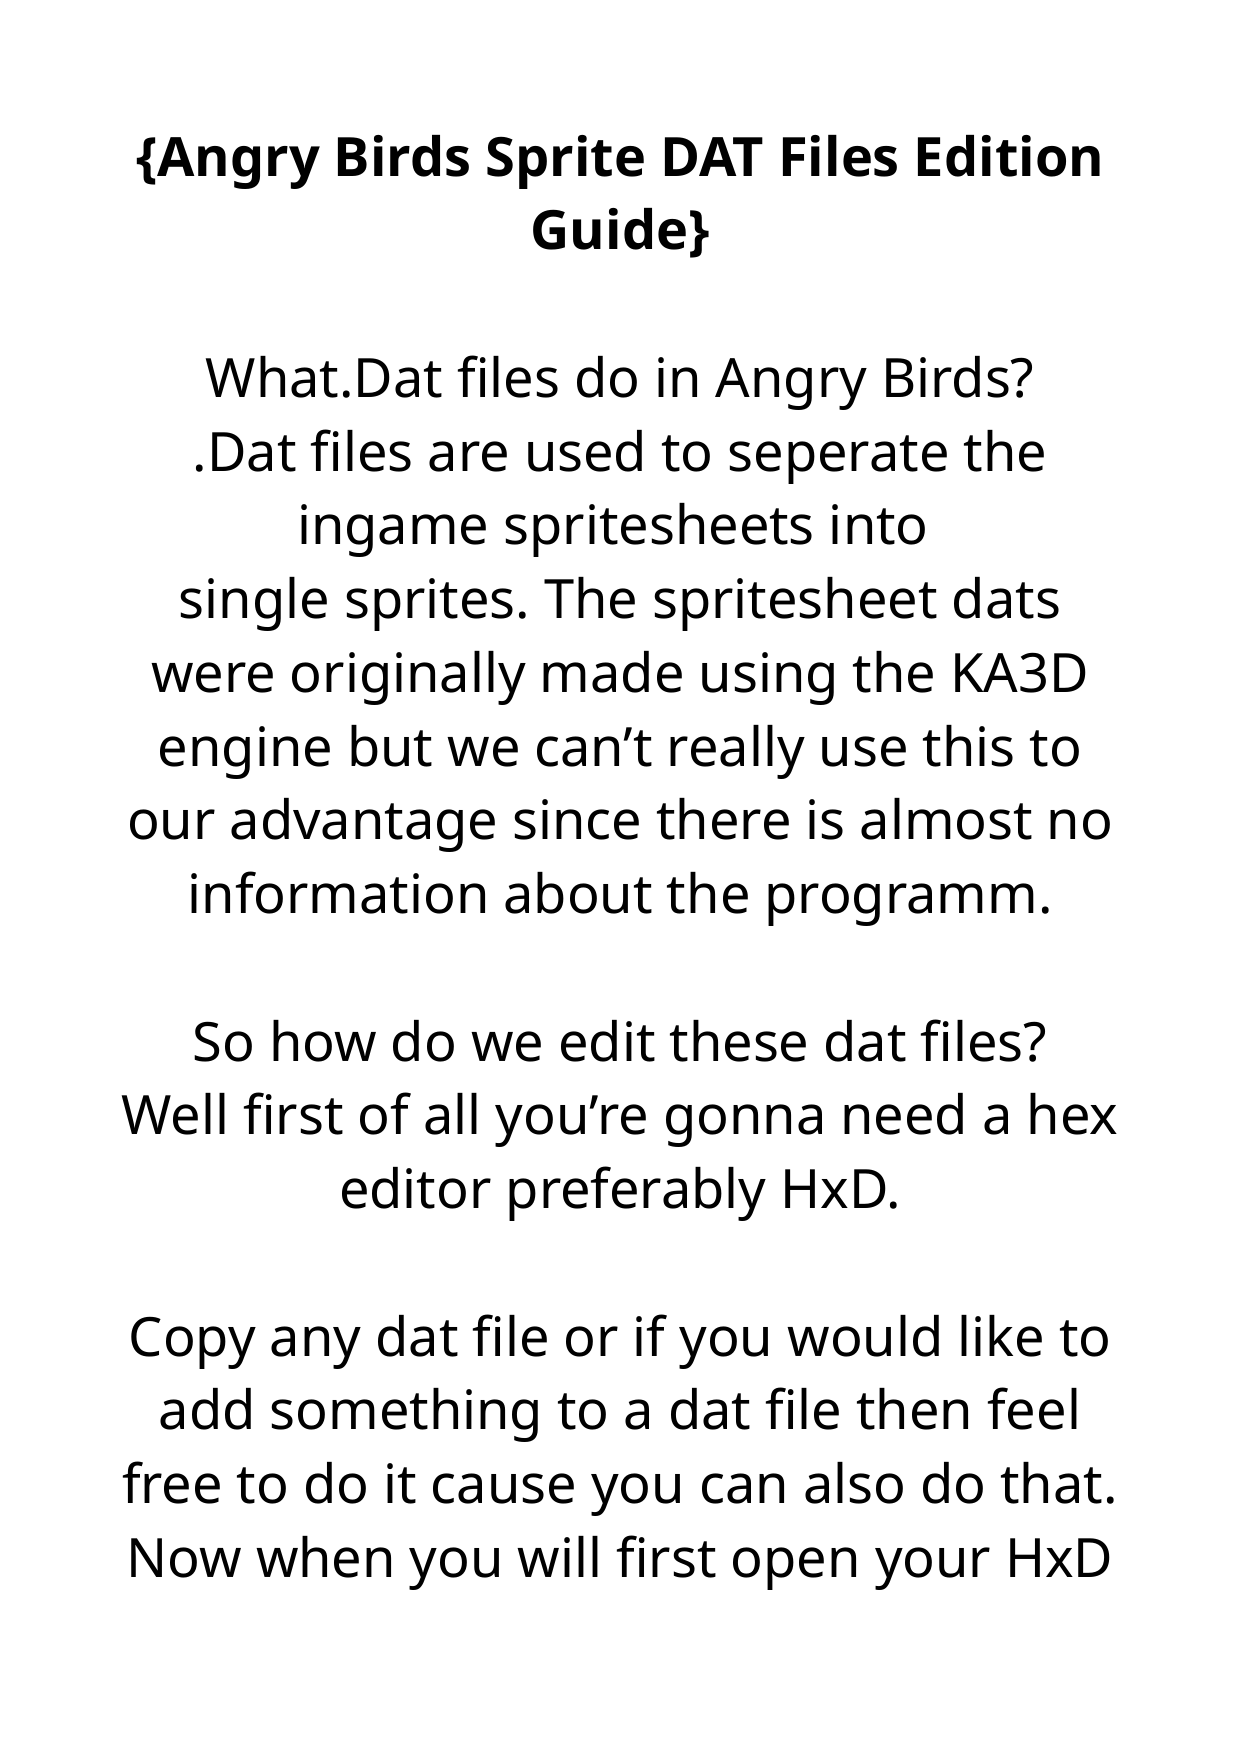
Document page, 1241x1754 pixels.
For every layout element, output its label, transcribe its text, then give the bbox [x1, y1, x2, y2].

text {Angry Birds Sprite DAT Files Edition Guide} [118, 118, 1122, 266]
text single sprites. The spritesheet dats were originally made using the KA3D engine but we can’t really use this to our advantage since there is almost no information about the programm. [118, 561, 1122, 929]
text What.Dat files do in Angry Birds? [118, 339, 1122, 413]
text Copy any dat file or if you would like to add something to a dat file then feel free to do it cause you can also do that. [118, 1298, 1122, 1519]
text Now when you will first open your HxD [118, 1519, 1122, 1593]
text .Dat files are used to seperate the ingame spritesheets into [118, 413, 1122, 561]
text Well first of all you’re gonna need a hex editor preferably HxD. [118, 1077, 1122, 1224]
text So how do we edit these dat files? [118, 1003, 1122, 1077]
